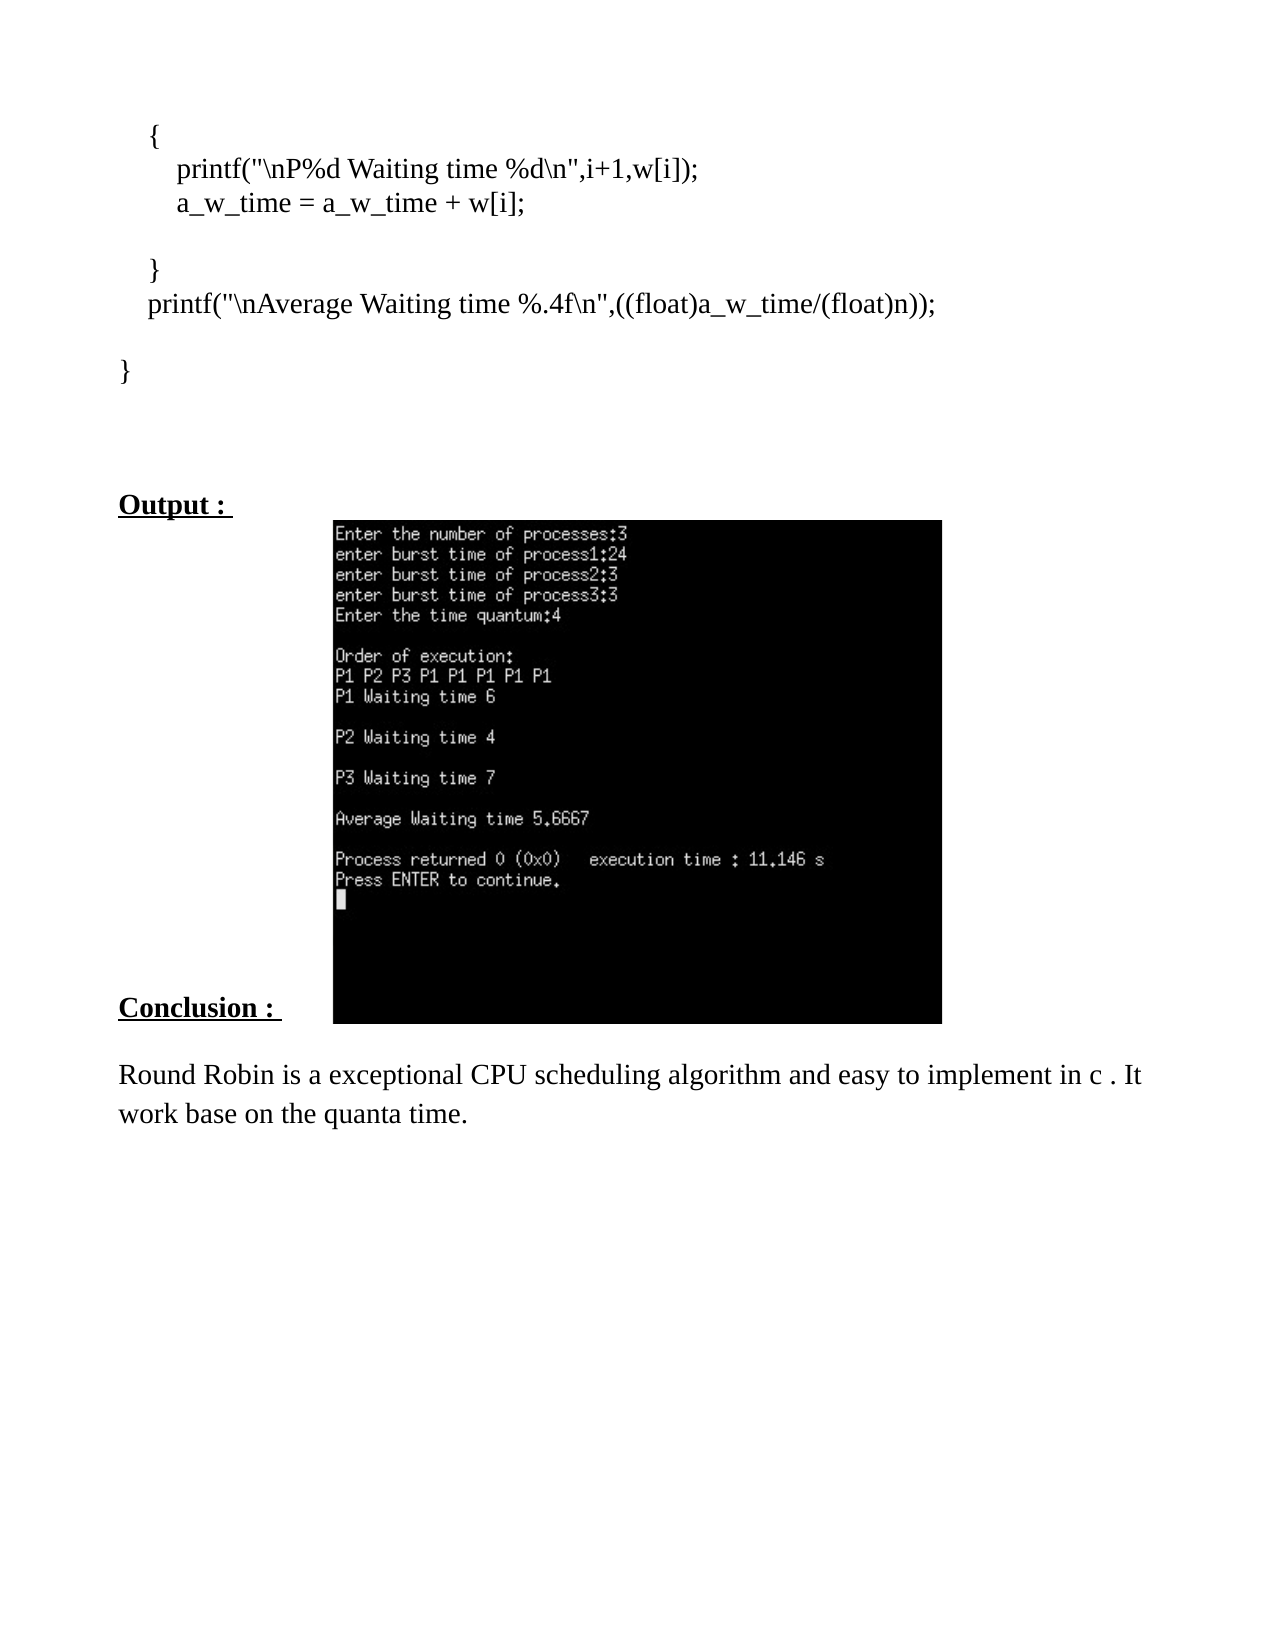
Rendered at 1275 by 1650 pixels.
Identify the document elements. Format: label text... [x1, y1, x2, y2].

text } [118, 353, 1157, 386]
text a_w_time = a_w_time + w[i]; [118, 185, 1157, 219]
text printf("\nAverage Waiting time %.4f\n",((float)a_w_time/(float)n)); [118, 286, 1157, 319]
text printf("\nP%d Waiting time %d\n",i+1,w[i]); [118, 152, 1157, 185]
text { [118, 118, 1157, 152]
text Conclusion : [118, 990, 332, 1024]
text [943, 990, 1157, 1024]
text Output : [118, 487, 1157, 521]
text Round Robin is a exceptional CPU scheduling algorithm and easy to implement in c . It work base on the quanta time. [118, 1057, 1157, 1129]
picture [332, 520, 943, 1024]
text } [118, 252, 1157, 286]
